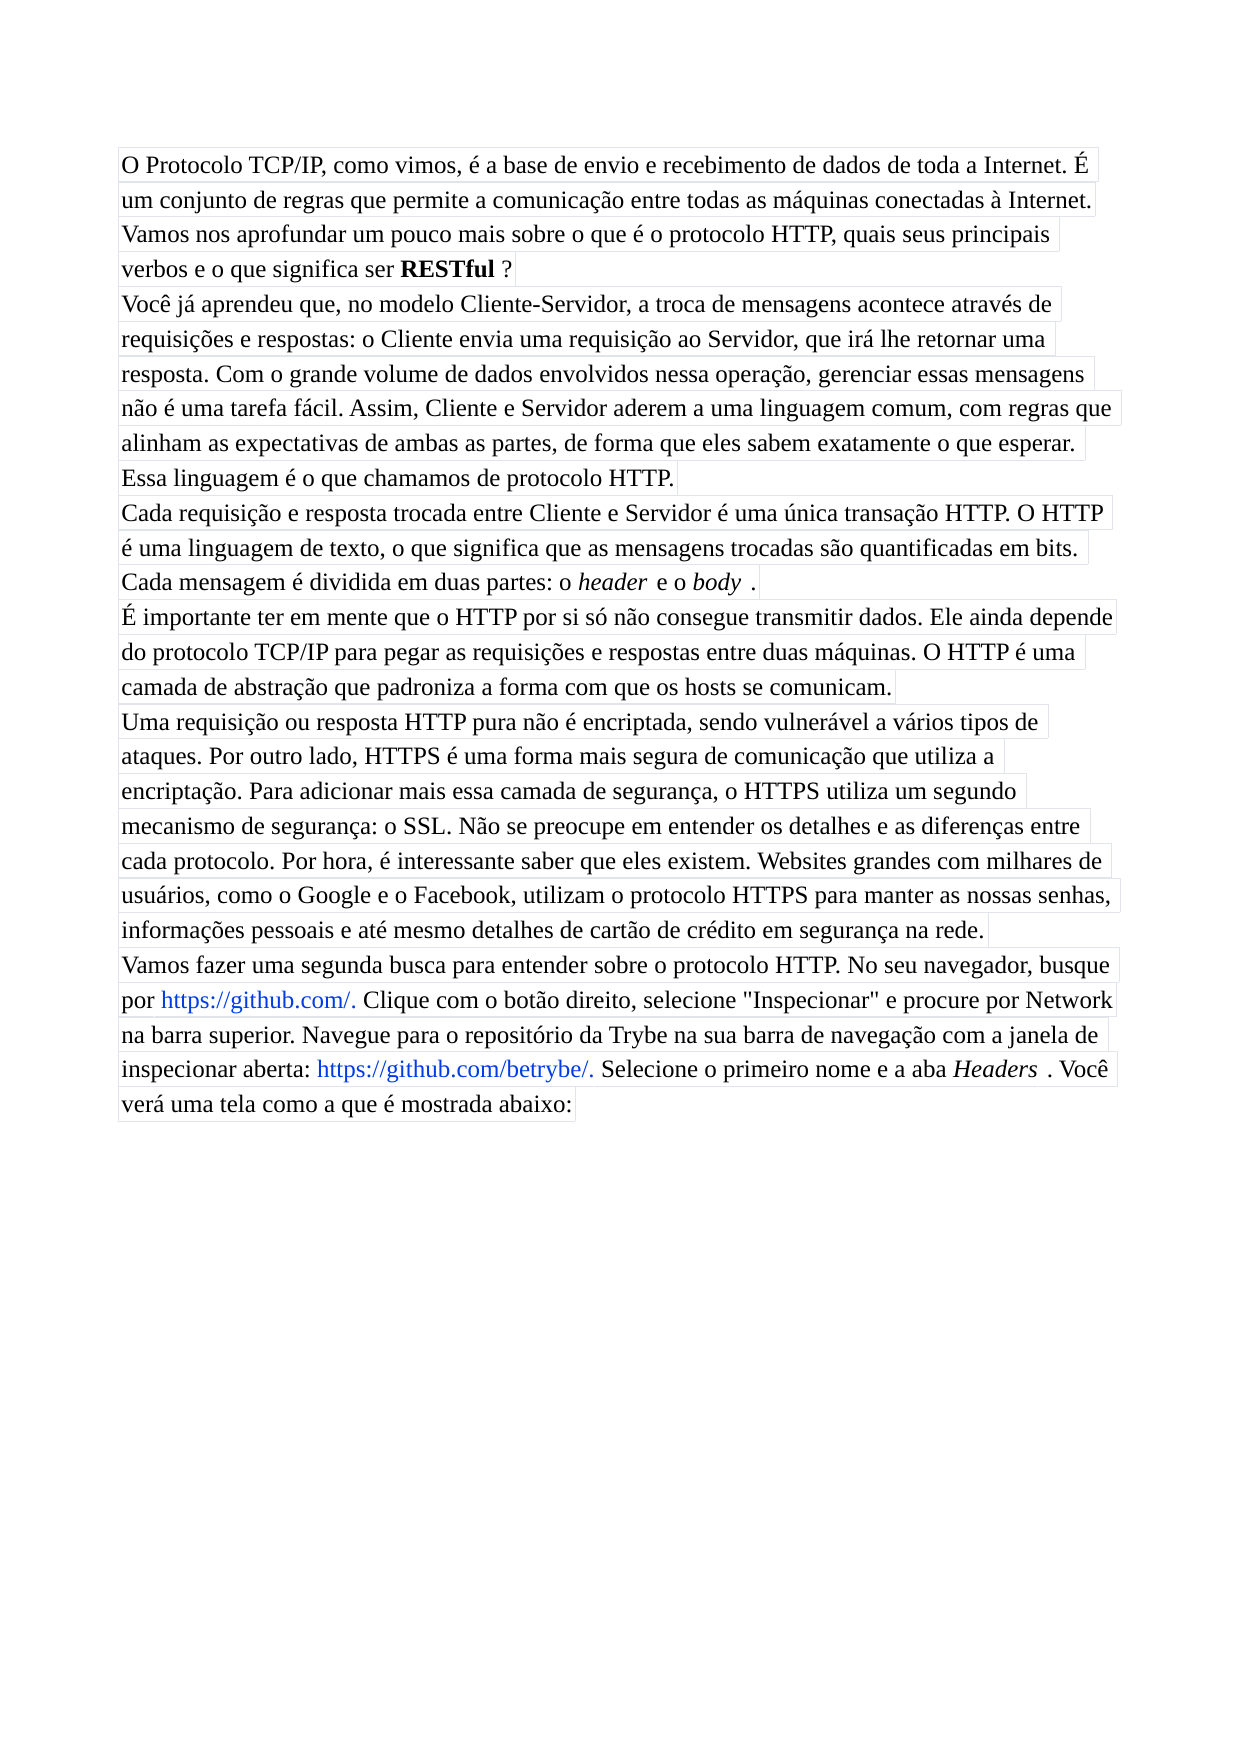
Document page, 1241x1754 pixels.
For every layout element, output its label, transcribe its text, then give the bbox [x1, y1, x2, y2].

text Você já aprendeu que, no modelo Cliente-Servidor, a troca de mensagens acontece através de requisições e respostas: o Cliente envia uma requisição ao Servidor, que irá lhe retornar uma resposta. Com o grande volume de dados envolvidos nessa operação, gerenciar essas mensagens não é uma tarefa fácil. Assim, Cliente e Servidor aderem a uma linguagem comum, com regras que alinham as expectativas de ambas as partes, de forma que eles sabem exatamente o que esperar. Essa linguagem é o que chamamos de protocolo HTTP. [119, 287, 1061, 321]
text Você já aprendeu que, no modelo Cliente-Servidor, a troca de mensagens acontece através de requisições e respostas: o Cliente envia uma requisição ao Servidor, que irá lhe retornar uma resposta. Com o grande volume de dados envolvidos nessa operação, gerenciar essas mensagens não é uma tarefa fácil. Assim, Cliente e Servidor aderem a uma linguagem comum, com regras que alinham as expectativas de ambas as partes, de forma que eles sabem exatamente o que esperar. Essa linguagem é o que chamamos de protocolo HTTP. [119, 391, 1121, 425]
text um conjunto de regras que permite a comunicação entre todas as máquinas conectadas à Internet. [119, 183, 1095, 216]
text Vamos fazer uma segunda busca para entender sobre o protocolo HTTP. No seu navegador, busque por https://github.com/. Clique com o botão direito, selecione "Inspecionar" e procure por Network na barra superior. Navegue para o repositório da Trybe na sua barra de navegação com a janela de inspecionar aberta: https://github.com/betrybe/. Selecione o primeiro nome e a aba Headers . Você verá uma tela como a que é mostrada abaixo: [119, 1087, 575, 1121]
text Você já aprendeu que, no modelo Cliente-Servidor, a troca de mensagens acontece através de requisições e respostas: o Cliente envia uma requisição ao Servidor, que irá lhe retornar uma resposta. Com o grande volume de dados envolvidos nessa operação, gerenciar essas mensagens não é uma tarefa fácil. Assim, Cliente e Servidor aderem a uma linguagem comum, com regras que alinham as expectativas de ambas as partes, de forma que eles sabem exatamente o que esperar. Essa linguagem é o que chamamos de protocolo HTTP. [119, 461, 677, 495]
text O Protocolo TCP/IP, como vimos, é a base de envio e recebimento de dados de toda a Internet. É [119, 148, 1098, 181]
text Vamos fazer uma segunda busca para entender sobre o protocolo HTTP. No seu navegador, busque por https://github.com/. Clique com o botão direito, selecione "Inspecionar" e procure por Network na barra superior. Navegue para o repositório da Trybe na sua barra de navegação com a janela de inspecionar aberta: https://github.com/betrybe/. Selecione o primeiro nome e a aba Headers . Você verá uma tela como a que é mostrada abaixo: [576, 947, 1122, 1121]
text Cada requisição e resposta trocada entre Cliente e Servidor é uma única transação HTTP. O HTTP é uma linguagem de texto, o que significa que as mensagens trocadas são quantificadas em bits. Cada mensagem é dividida em duas partes: o header e o body . [119, 495, 1122, 599]
text É importante ter em mente que o HTTP por si só não consegue transmitir dados. Ele ainda depende do protocolo TCP/IP para pegar as requisições e respostas entre duas máquinas. O HTTP é uma camada de abstração que padroniza a forma com que os hosts se comunicam. [119, 599, 1122, 703]
text Você já aprendeu que, no modelo Cliente-Servidor, a troca de mensagens acontece através de requisições e respostas: o Cliente envia uma requisição ao Servidor, que irá lhe retornar uma resposta. Com o grande volume de dados envolvidos nessa operação, gerenciar essas mensagens não é uma tarefa fácil. Assim, Cliente e Servidor aderem a uma linguagem comum, com regras que alinham as expectativas de ambas as partes, de forma que eles sabem exatamente o que esperar. Essa linguagem é o que chamamos de protocolo HTTP. [119, 426, 1122, 495]
text Você já aprendeu que, no modelo Cliente-Servidor, a troca de mensagens acontece através de requisições e respostas: o Cliente envia uma requisição ao Servidor, que irá lhe retornar uma resposta. Com o grande volume de dados envolvidos nessa operação, gerenciar essas mensagens não é uma tarefa fácil. Assim, Cliente e Servidor aderem a uma linguagem comum, com regras que alinham as expectativas de ambas as partes, de forma que eles sabem exatamente o que esperar. Essa linguagem é o que chamamos de protocolo HTTP. [119, 357, 1094, 390]
text Vamos nos aprofundar um pouco mais sobre o que é o protocolo HTTP, quais seus principais verbos e o que significa ser RESTful ? [119, 217, 1059, 251]
text Você já aprendeu que, no modelo Cliente-Servidor, a troca de mensagens acontece através de requisições e respostas: o Cliente envia uma requisição ao Servidor, que irá lhe retornar uma resposta. Com o grande volume de dados envolvidos nessa operação, gerenciar essas mensagens não é uma tarefa fácil. Assim, Cliente e Servidor aderem a uma linguagem comum, com regras que alinham as expectativas de ambas as partes, de forma que eles sabem exatamente o que esperar. Essa linguagem é o que chamamos de protocolo HTTP. [119, 322, 1055, 355]
text Uma requisição ou resposta HTTP pura não é encriptada, sendo vulnerável a vários tipos de ataques. Por outro lado, HTTPS é uma forma mais segura de comunicação que utiliza a encriptação. Para adicionar mais essa camada de segurança, o HTTPS utiliza um segundo mecanismo de segurança: o SSL. Não se preocupe em entender os detalhes e as diferenças entre cada protocolo. Por hora, é interessante saber que eles existem. Websites grandes com milhares de usuários, como o Google e o Facebook, utilizam o protocolo HTTPS para manter as nossas senhas, informações pessoais e até mesmo detalhes de cartão de crédito em segurança na rede. [119, 703, 1122, 947]
text Vamos fazer uma segunda busca para entender sobre o protocolo HTTP. No seu navegador, busque por https://github.com/. Clique com o botão direito, selecione "Inspecionar" e procure por Network na barra superior. Navegue para o repositório da Trybe na sua barra de navegação com a janela de inspecionar aberta: https://github.com/betrybe/. Selecione o primeiro nome e a aba Headers . Você verá uma tela como a que é mostrada abaixo: [119, 1018, 1108, 1051]
text Vamos fazer uma segunda busca para entender sobre o protocolo HTTP. No seu navegador, busque por https://github.com/. Clique com o botão direito, selecione "Inspecionar" e procure por Network na barra superior. Navegue para o repositório da Trybe na sua barra de navegação com a janela de inspecionar aberta: https://github.com/betrybe/. Selecione o primeiro nome e a aba Headers . Você verá uma tela como a que é mostrada abaixo: [119, 1052, 1117, 1086]
text Vamos nos aprofundar um pouco mais sobre o que é o protocolo HTTP, quais seus principais verbos e o que significa ser RESTful ? [119, 252, 515, 286]
text Vamos fazer uma segunda busca para entender sobre o protocolo HTTP. No seu navegador, busque por https://github.com/. Clique com o botão direito, selecione "Inspecionar" e procure por Network na barra superior. Navegue para o repositório da Trybe na sua barra de navegação com a janela de inspecionar aberta: https://github.com/betrybe/. Selecione o primeiro nome e a aba Headers . Você verá uma tela como a que é mostrada abaixo: [119, 983, 1116, 1016]
text Vamos fazer uma segunda busca para entender sobre o protocolo HTTP. No seu navegador, busque por https://github.com/. Clique com o botão direito, selecione "Inspecionar" e procure por Network na barra superior. Navegue para o repositório da Trybe na sua barra de navegação com a janela de inspecionar aberta: https://github.com/betrybe/. Selecione o primeiro nome e a aba Headers . Você verá uma tela como a que é mostrada abaixo: [119, 948, 1119, 982]
text Vamos nos aprofundar um pouco mais sobre o que é o protocolo HTTP, quais seus principais verbos e o que significa ser RESTful ? [516, 216, 1122, 286]
